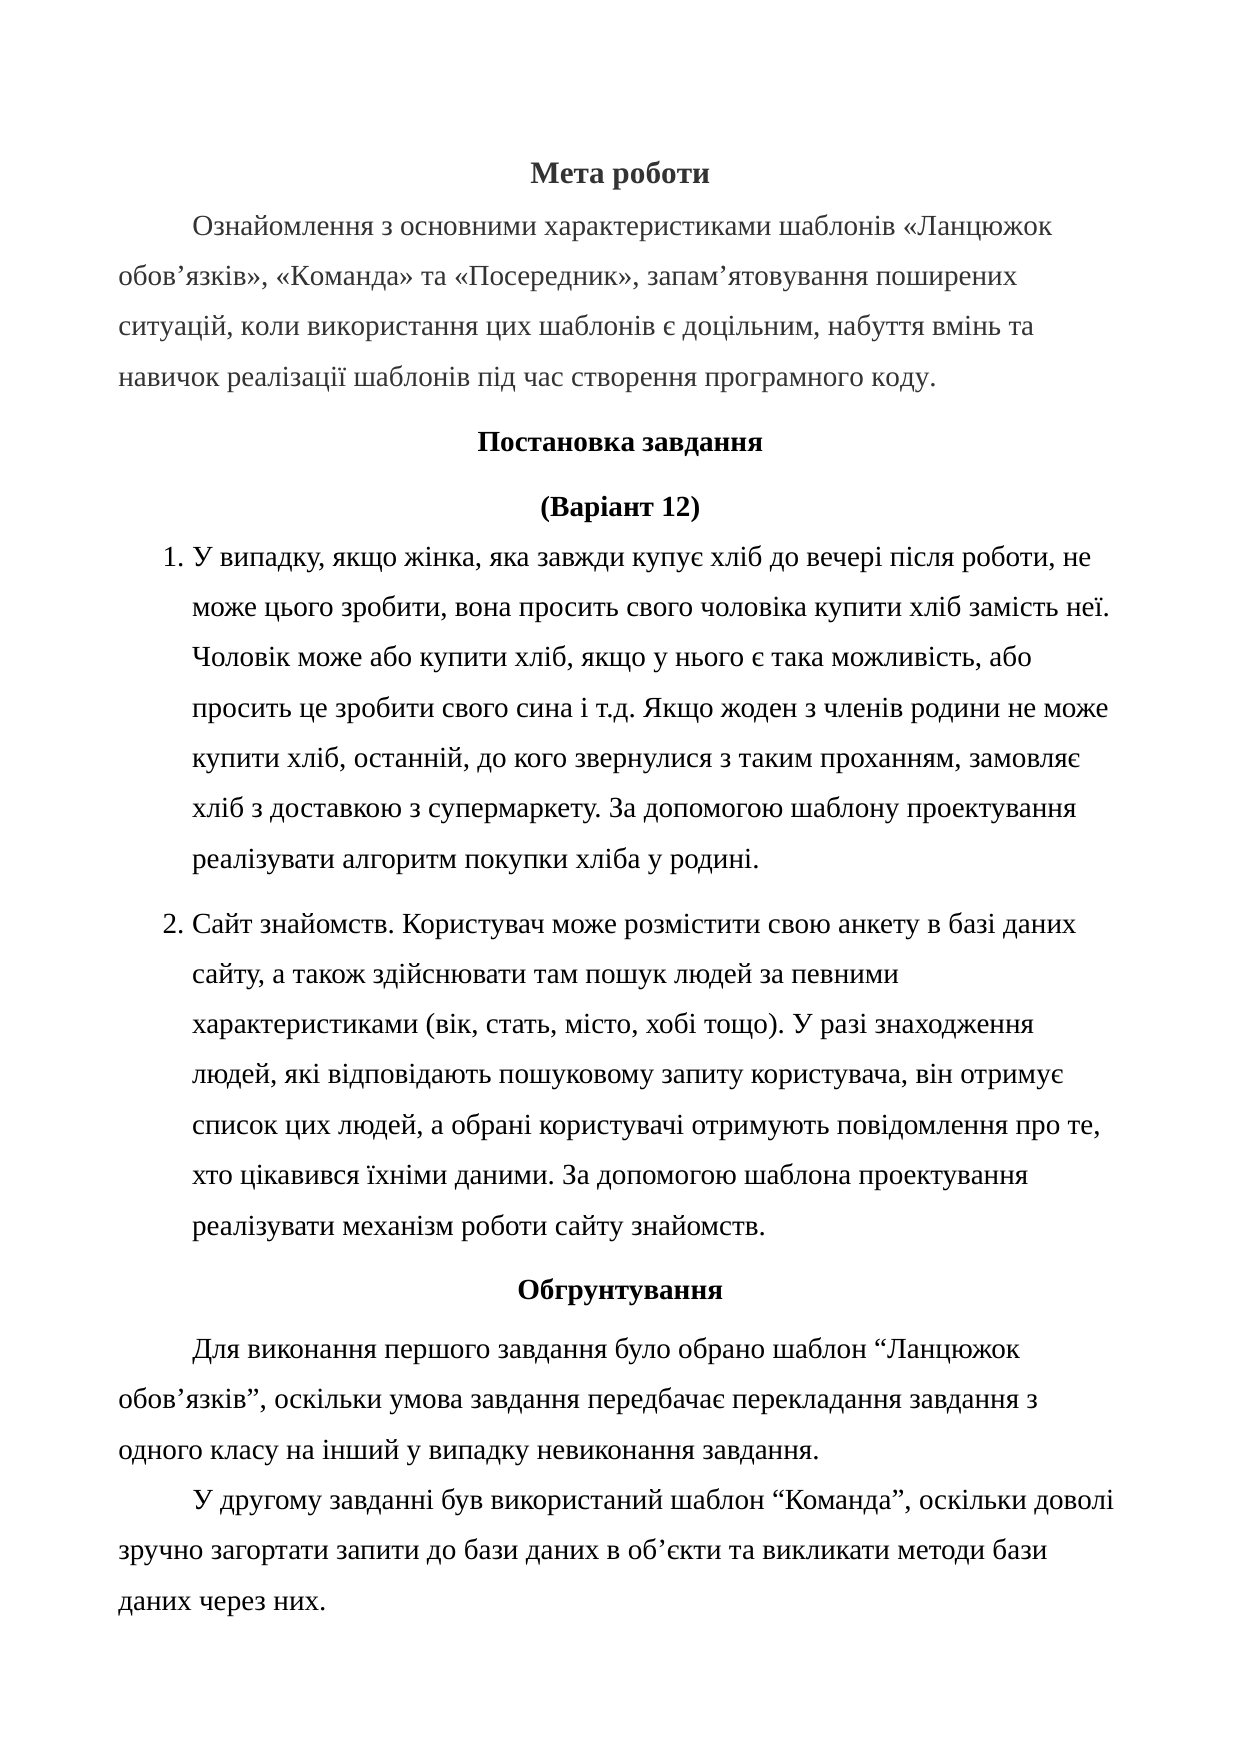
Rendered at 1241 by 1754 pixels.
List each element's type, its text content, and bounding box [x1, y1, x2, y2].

text У другому завданні був використаний шаблон “Команда”, оскільки доволі зручно загортати запити до бази даних в об’єкти та викликати методи бази даних через них. [118, 1482, 1122, 1616]
text Мета роботи [118, 154, 1122, 190]
list У випадку, якщо жінка, яка завжди купує хліб до вечері після роботи, не може цього зробити, вона просить свого чоловіка купити хліб замість неї. Чоловік може або купити хліб, якщо у нього є така можливість, або просить це зробити свого сина і т.д. Якщо жоден з членів родини не може купити хліб, останній, до кого звернулися з таким проханням, замовляє хліб з доставкою з супермаркету. За допомогою шаблону проектування реалізувати алгоритм покупки хліба у родині. [162, 539, 1122, 874]
text Ознайомлення з основними характеристиками шаблонів «Ланцюжок обов’язків», «Команда» та «Посередник», запам’ятовування поширених ситуацій, коли використання цих шаблонів є доцільним, набуття вмінь та навичок реалізації шаблонів під час створення програмного коду. [118, 208, 1122, 392]
text (Варіант 12) [118, 489, 1122, 522]
text Обгрунтування [118, 1272, 1122, 1306]
list Сайт знайомств. Користувач може розмістити свою анкету в базі даних сайту, а також здійснювати там пошук людей за певними характеристиками (вік, стать, місто, хобі тощо). У разі знаходження людей, які відповідають пошуковому запиту користувача, він отримує список цих людей, а обрані користувачі отримують повідомлення про те, хто цікавився їхніми даними. За допомогою шаблона проектування реалізувати механізм роботи сайту знайомств. [162, 906, 1122, 1241]
text Для виконання першого завдання було обрано шаблон “Ланцюжок обов’язків”, оскільки умова завдання передбачає перекладання завдання з одного класу на інший у випадку невиконання завдання. [118, 1331, 1122, 1465]
text Постановка завдання [118, 424, 1122, 457]
